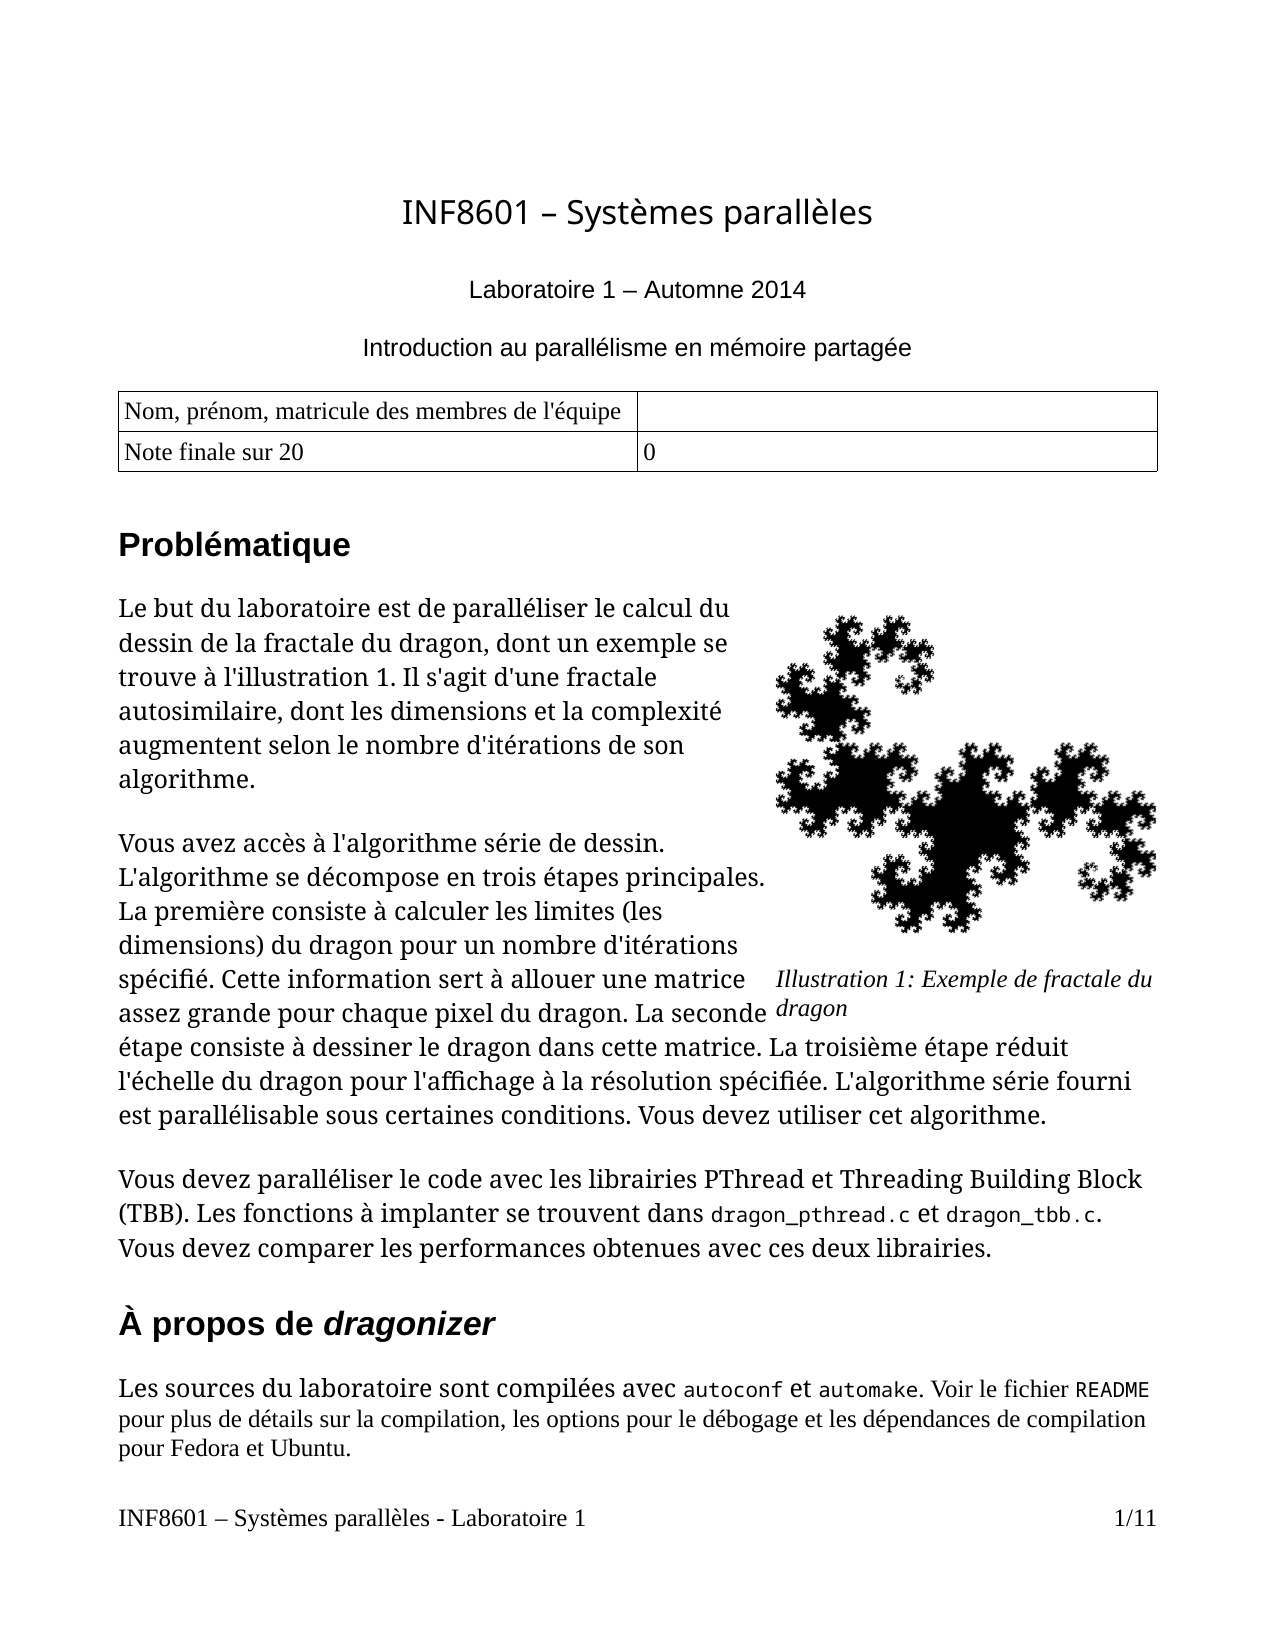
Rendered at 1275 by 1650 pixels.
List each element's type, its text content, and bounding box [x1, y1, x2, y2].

text Vous avez accès à l'algorithme série de dessin. L'algorithme se décompose en trois étapes principales. La première consiste à calculer les limites (les dimensions) du dragon pour un nombre d'itérations spécifié. Cette information sert à allouer une matrice assez grande pour chaque pixel du dragon. La seconde étape consiste à dessiner le dragon dans cette matrice. La troisième étape réduit l'échelle du dragon pour l'affichage à la résolution spécifiée. L'algorithme série fourni est parallélisable sous certaines conditions. Vous devez utiliser cet algorithme. [118, 826, 1157, 1132]
text Vous devez paralléliser le code avec les librairies PThread et Threading Building Block (TBB). Les fonctions à implanter se trouvent dans dragon_pthread.c et dragon_tbb.c. Vous devez comparer les performances obtenues avec ces deux librairies. [118, 1162, 1157, 1264]
text Les sources du laboratoire sont compilées avec autoconf et automake. Voir le fichier README pour plus de détails sur la compilation, les options pour le débogage et les dépendances de compilation pour Fedora et Ubuntu. [118, 1370, 1157, 1462]
text Illustration 1: Exemple de fractale du dragon [776, 965, 1156, 1022]
picture [775, 583, 1157, 965]
table_cell Note finale sur 20 [119, 432, 637, 471]
table_header Nom, prénom, matricule des membres de l'équipe [119, 392, 637, 431]
table_header [638, 392, 1157, 431]
text Le but du laboratoire est de paralléliser le calcul du dessin de la fractale du dragon, dont un exemple se trouve à l'illustration 1. Il s'agit d'une fractale autosimilaire, dont les dimensions et la complexité augmentent selon le nombre d'itérations de son algorithme. [118, 591, 775, 796]
subtitle Problématique [118, 525, 1157, 564]
subtitle À propos de dragonizer [118, 1304, 1157, 1343]
text Introduction au parallélisme en mémoire partagée [118, 333, 1157, 362]
table_cell 0 [638, 432, 1157, 471]
text Laboratoire 1 – Automne 2014 [118, 276, 1157, 304]
text INF8601 – Systèmes parallèles [118, 189, 1157, 234]
